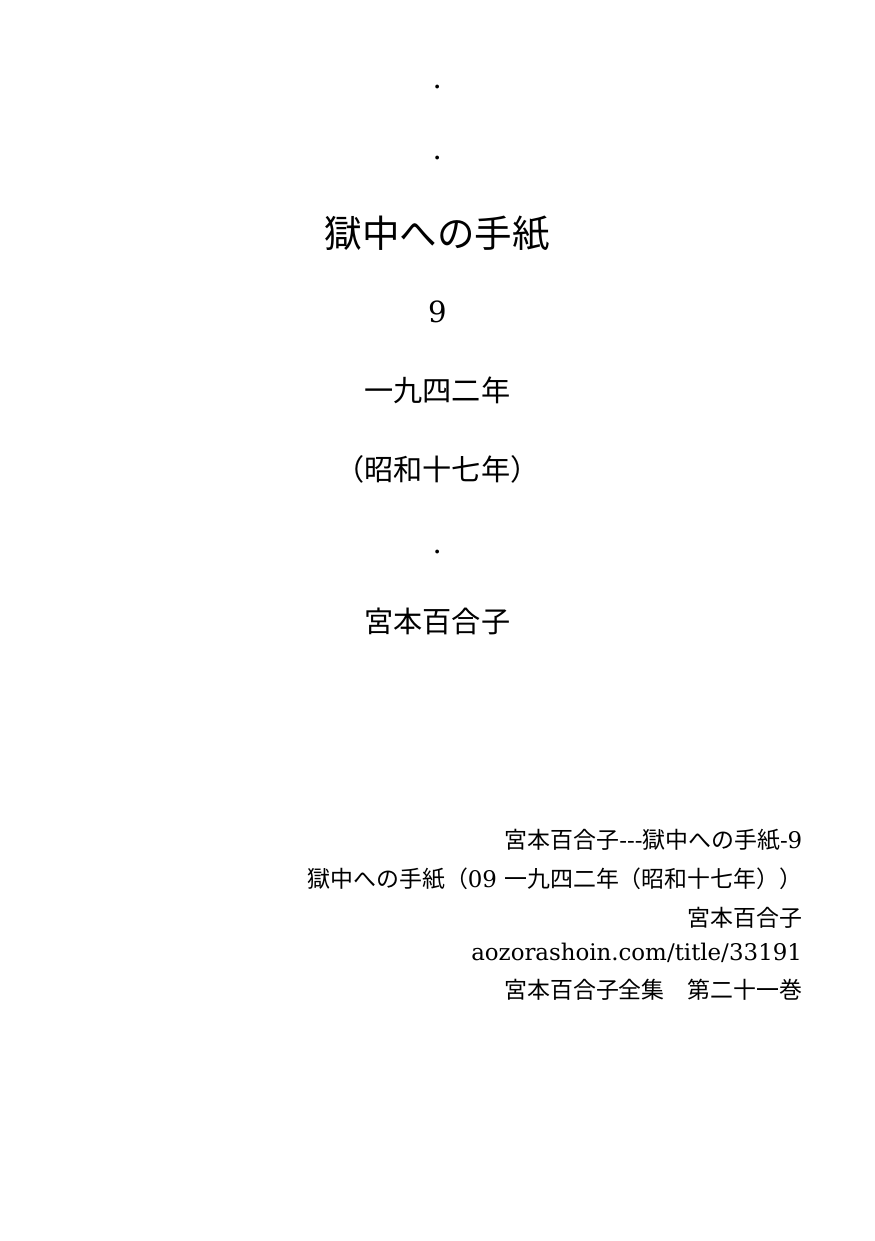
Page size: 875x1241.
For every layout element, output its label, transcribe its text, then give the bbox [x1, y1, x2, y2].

text aozorashoin.com/title/33191 [72, 939, 802, 966]
text 宮本百合子 [72, 900, 802, 933]
text 宮本百合子---獄中への手紙-9 [72, 822, 802, 855]
subtitle 獄中への手紙 [36, 204, 838, 258]
subtitle . [36, 527, 838, 561]
text 宮本百合子全集 第二十一巻 [72, 972, 802, 1005]
subtitle . [36, 61, 838, 95]
subtitle . [36, 132, 838, 166]
subtitle 宮本百合子 [36, 598, 838, 641]
subtitle （昭和十七年） [36, 447, 838, 489]
subtitle 9 [36, 296, 838, 330]
text 獄中への手紙（09 一九四二年（昭和十七年）） [72, 861, 802, 894]
subtitle 一九四二年 [36, 367, 838, 409]
